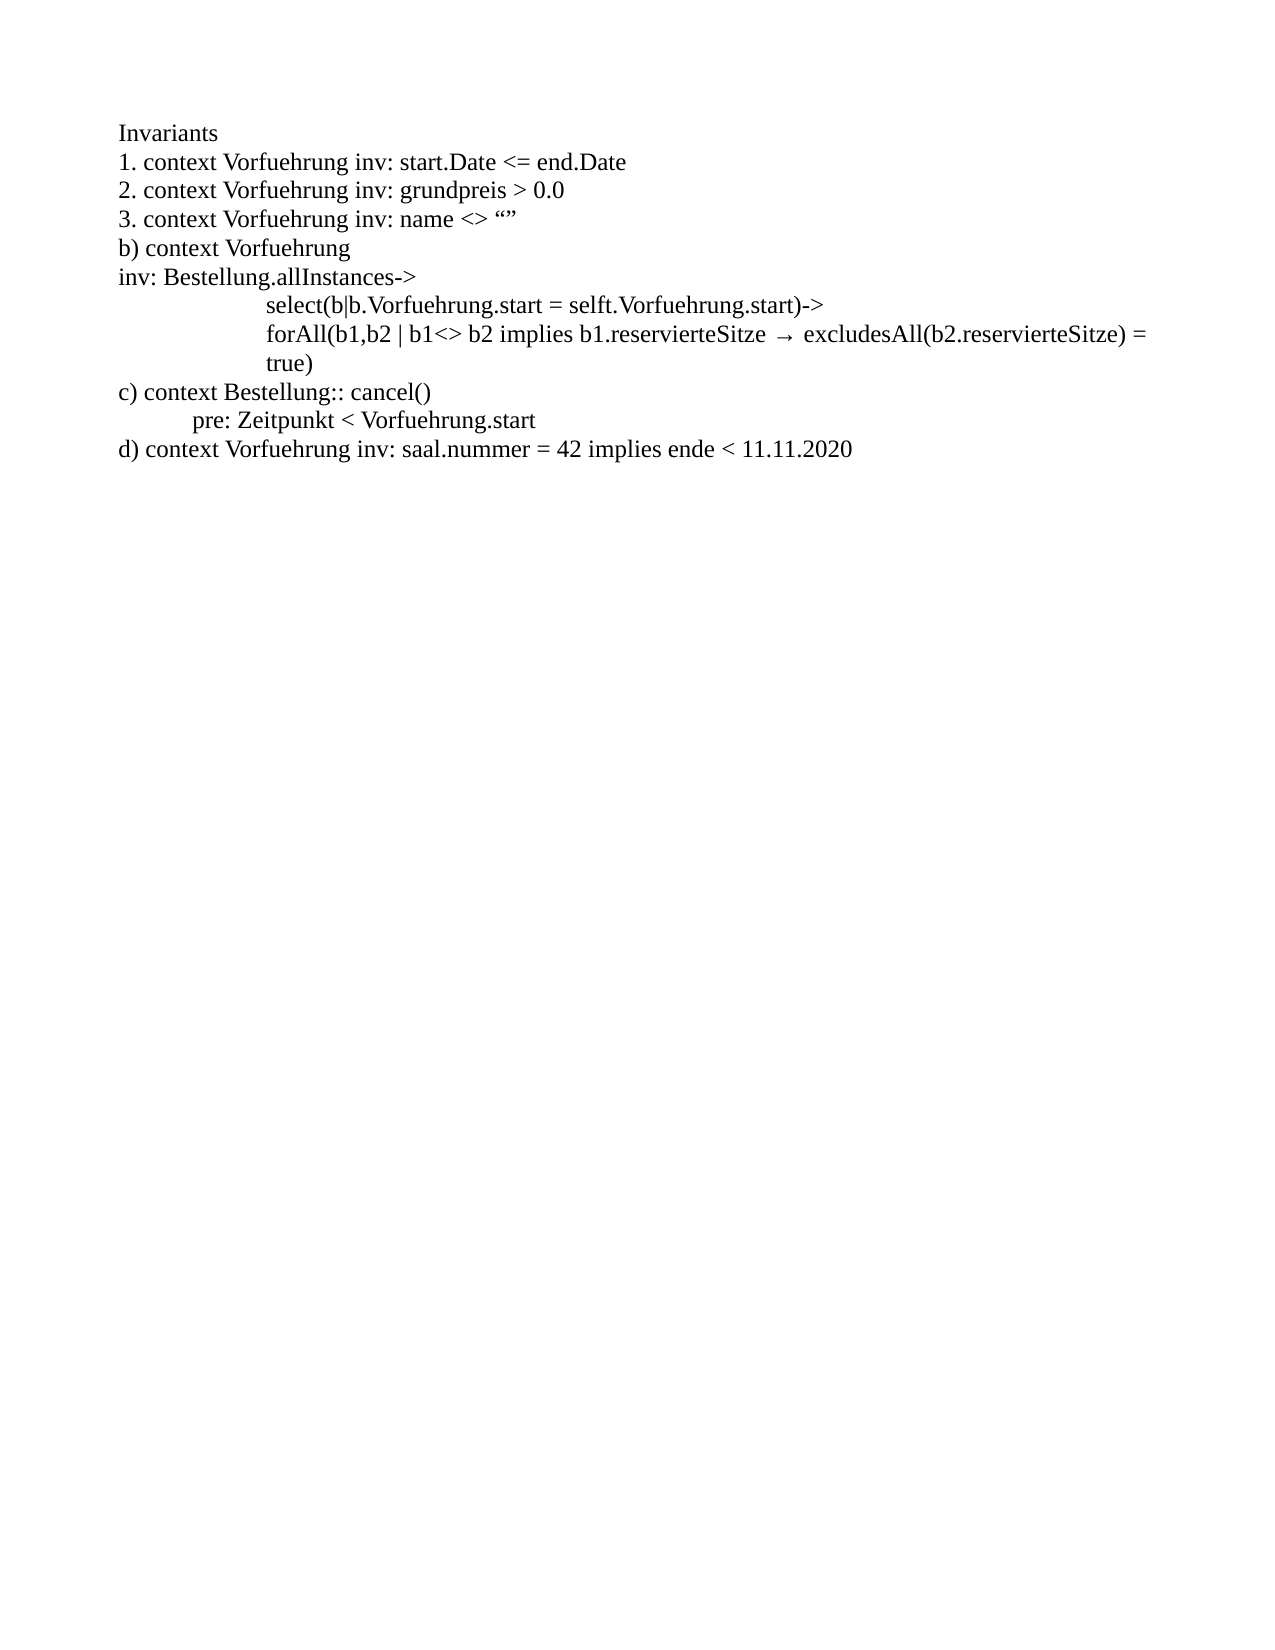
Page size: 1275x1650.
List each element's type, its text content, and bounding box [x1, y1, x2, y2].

text b) context Vorfuehrung [118, 233, 1157, 262]
text 2. context Vorfuehrung inv: grundpreis > 0.0 [118, 176, 1157, 204]
text 1. context Vorfuehrung inv: start.Date <= end.Date [118, 147, 1157, 176]
text select(b|b.Vorfuehrung.start = selft.Vorfuehrung.start)-> [118, 291, 1157, 319]
text c) context Bestellung:: cancel() [118, 377, 1157, 406]
text forAll(b1,b2 | b1<> b2 implies b1.reservierteSitze → excludesAll(b2.reservierteSitze) = true) [118, 319, 1157, 377]
text Invariants [118, 118, 1157, 147]
text d) context Vorfuehrung inv: saal.nummer = 42 implies ende < 11.11.2020 [118, 434, 1157, 463]
text pre: Zeitpunkt < Vorfuehrung.start [118, 406, 1157, 434]
text 3. context Vorfuehrung inv: name <> “” [118, 204, 1157, 233]
text inv: Bestellung.allInstances-> [118, 262, 1157, 291]
